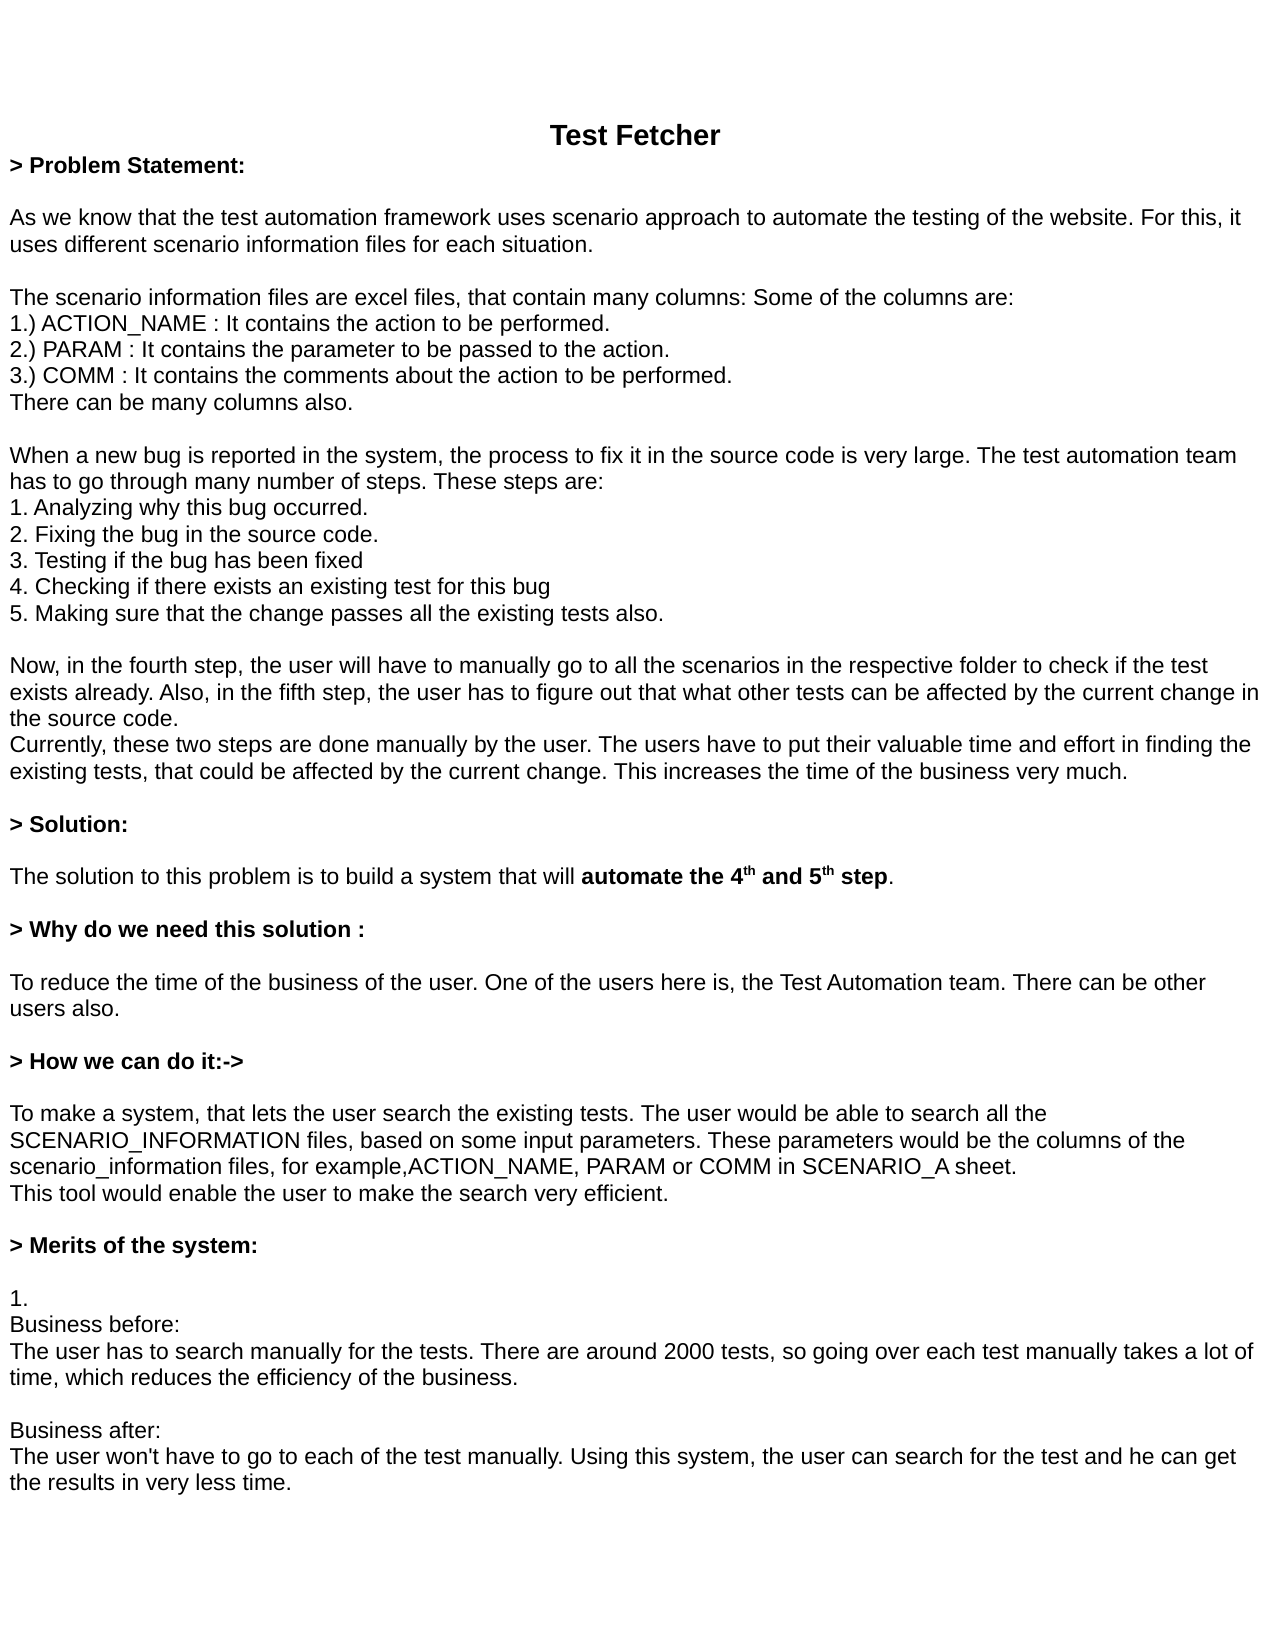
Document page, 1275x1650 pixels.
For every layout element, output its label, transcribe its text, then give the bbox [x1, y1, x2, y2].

text 2.) PARAM : It contains the parameter to be passed to the action. [9, 336, 1261, 362]
text To make a system, that lets the user search the existing tests. The user would be able to search all the SCENARIO_INFORMATION files, based on some input parameters. These parameters would be the columns of the scenario_information files, for example,ACTION_NAME, PARAM or COMM in SCENARIO_A sheet. [9, 1100, 1261, 1179]
text > How we can do it:-> [9, 1048, 1261, 1074]
text When a new bug is reported in the system, the process to fix it in the source code is very large. The test automation team has to go through many number of steps. These steps are: [9, 442, 1261, 494]
text This tool would enable the user to make the search very efficient. [9, 1179, 1261, 1206]
text > Solution: [9, 811, 1261, 837]
text 3. Testing if the bug has been fixed [9, 547, 1261, 573]
text Business before: [9, 1311, 1261, 1338]
text The user has to search manually for the tests. There are around 2000 tests, so going over each test manually takes a lot of time, which reduces the efficiency of the business. [9, 1338, 1261, 1390]
text 4. Checking if there exists an existing test for this bug [9, 573, 1261, 600]
text As we know that the test automation framework uses scenario approach to automate the testing of the website. For this, it uses different scenario information files for each situation. [9, 204, 1261, 257]
text > Merits of the system: [9, 1232, 1261, 1258]
text There can be many columns also. [9, 389, 1261, 415]
text > Why do we need this solution : [9, 916, 1261, 942]
text Now, in the fourth step, the user will have to manually go to all the scenarios in the respective folder to check if the test exists already. Also, in the fifth step, the user has to figure out that what other tests can be affected by the current change in the source code. [9, 652, 1261, 731]
text 1. [9, 1285, 1261, 1311]
text Test Fetcher [9, 118, 1261, 152]
text The user won't have to go to each of the test manually. Using this system, the user can search for the test and he can get the results in very less time. [9, 1443, 1261, 1496]
text The solution to this problem is to build a system that will automate the 4th and 5th step. [9, 863, 1261, 889]
text 1. Analyzing why this bug occurred. [9, 494, 1261, 521]
text > Problem Statement: [9, 152, 1261, 178]
text The scenario information files are excel files, that contain many columns: Some of the columns are: [9, 283, 1261, 310]
text 5. Making sure that the change passes all the existing tests also. [9, 600, 1261, 626]
text Currently, these two steps are done manually by the user. The users have to put their valuable time and effort in finding the existing tests, that could be affected by the current change. This increases the time of the business very much. [9, 731, 1261, 784]
text 3.) COMM : It contains the comments about the action to be performed. [9, 362, 1261, 389]
text 1.) ACTION_NAME : It contains the action to be performed. [9, 310, 1261, 336]
text 2. Fixing the bug in the source code. [9, 521, 1261, 547]
text Business after: [9, 1417, 1261, 1443]
text To reduce the time of the business of the user. One of the users here is, the Test Automation team. There can be other users also. [9, 969, 1261, 1021]
